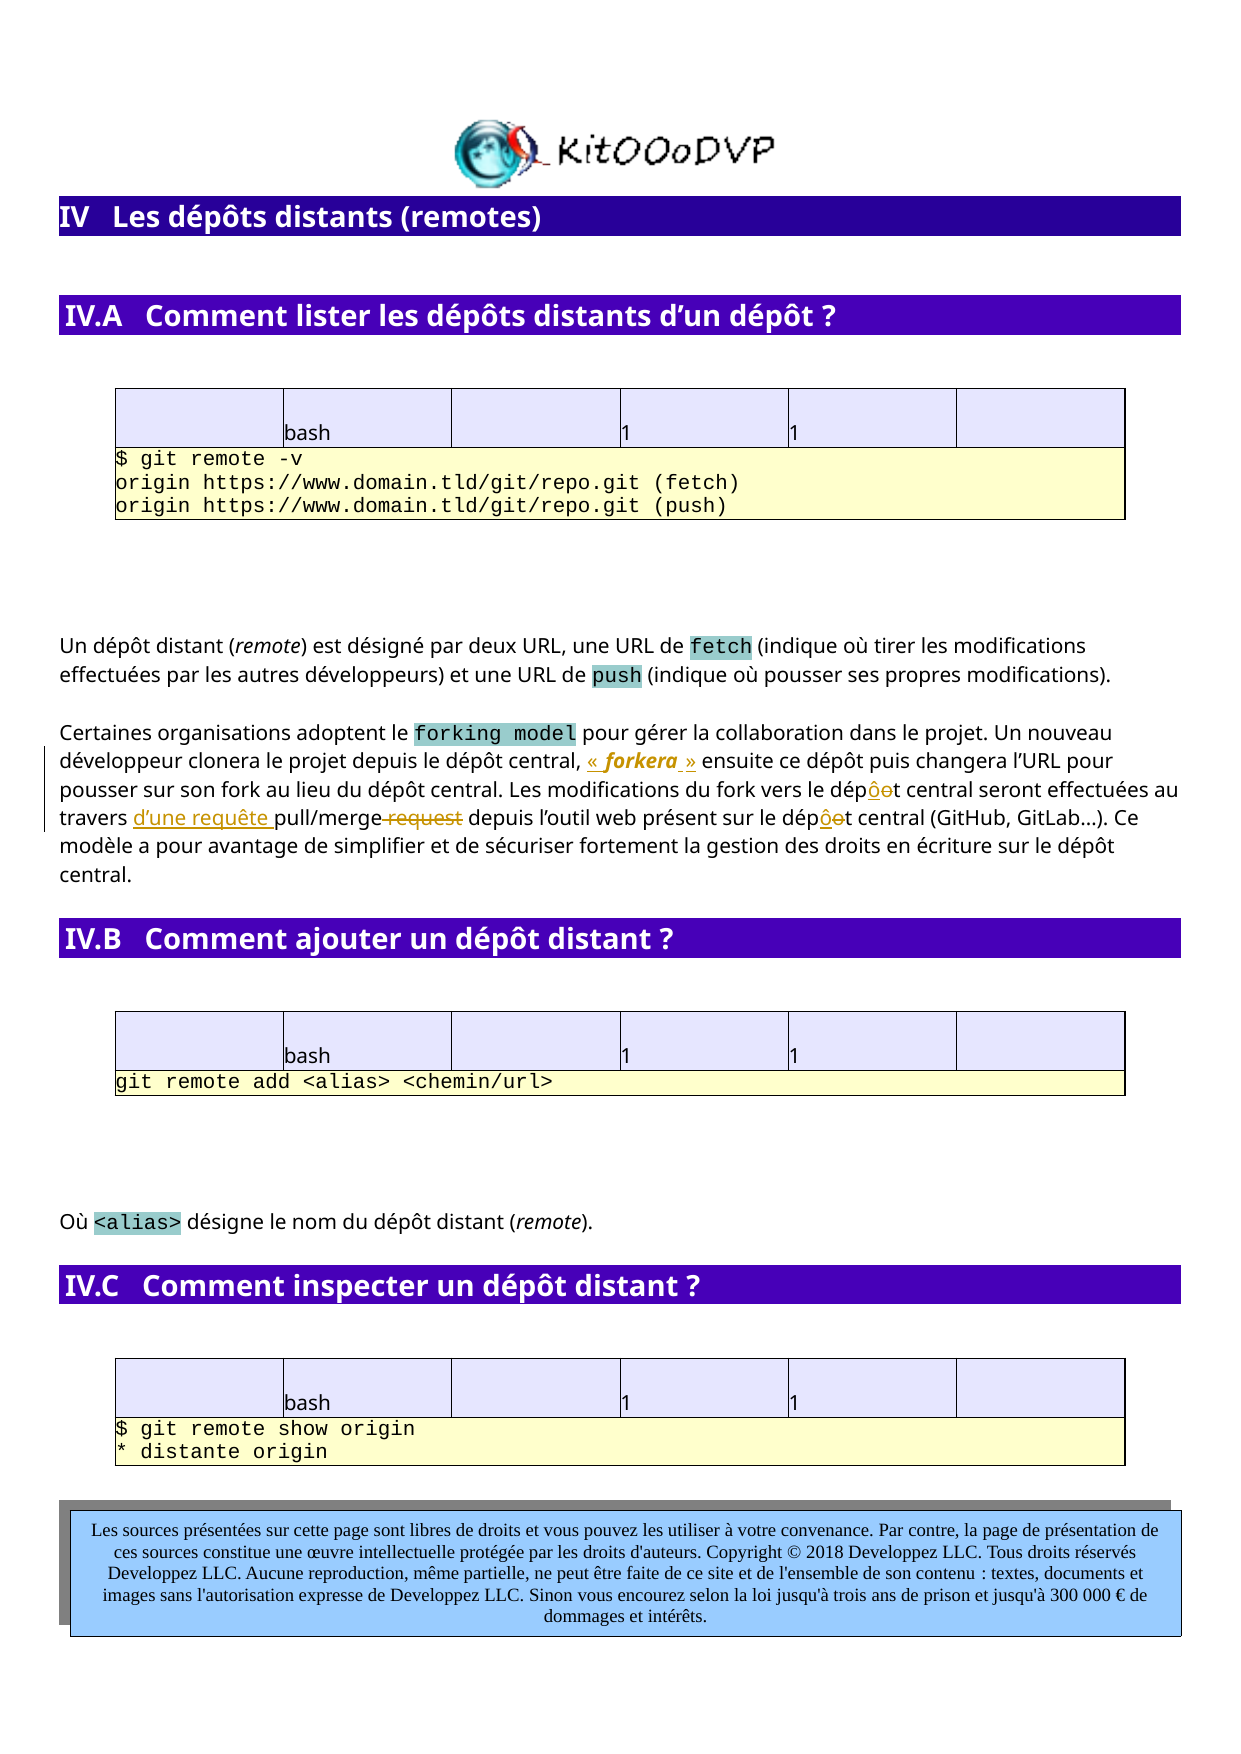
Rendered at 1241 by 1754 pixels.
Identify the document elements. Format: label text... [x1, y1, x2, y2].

table_header 1 [621, 389, 788, 447]
table_header [957, 1012, 1124, 1070]
table_header bash [284, 389, 451, 447]
table_header [116, 1012, 283, 1070]
subtitle Les dépôts distants (remotes) [59, 196, 1181, 236]
table_header [116, 1359, 283, 1417]
table_header 1 [789, 389, 956, 447]
table_header 1 [789, 1012, 956, 1070]
text Un dépôt distant (remote) est désigné par deux URL, une URL de fetch (indique où tirer les modifications effectuées par les autres développeurs) et une URL de push (indique où pousser ses propres modifications). [59, 631, 1181, 688]
table_header 1 [621, 1012, 788, 1070]
table_header 1 [621, 1359, 788, 1417]
table_header bash [284, 1359, 451, 1417]
picture [453, 118, 781, 191]
subtitle Comment inspecter un dépôt distant ? [59, 1265, 1181, 1304]
subtitle Comment lister les dépôts distants d’un dépôt ? [59, 295, 1181, 335]
table_header [957, 1359, 1124, 1417]
table_header [957, 389, 1124, 447]
table_header [452, 389, 620, 447]
table_header [452, 1359, 620, 1417]
text Où <alias> désigne le nom du dépôt distant (remote). [59, 1207, 1181, 1235]
table_header 1 [789, 1359, 956, 1417]
text Certaines organisations adoptent le forking model pour gérer la collaboration dans le projet. Un nouveau développeur clonera le projet depuis le dépôt central, « forkera » ensuite ce dépôt puis changera l’URL pour pousser sur son fork au lieu du dépôt central. Les modifications du fork vers le dépôt central seront effectuées au travers d’une requête pull/merge depuis l’outil web présent sur le dépôt central (GitHub, GitLab…). Ce modèle a pour avantage de simplifier et de sécuriser fortement la gestion des droits en écriture sur le dépôt central. [59, 718, 1181, 888]
subtitle Comment ajouter un dépôt distant ? [59, 918, 1181, 958]
table_header [116, 389, 283, 447]
table_header [452, 1012, 620, 1070]
table_header bash [284, 1012, 451, 1070]
